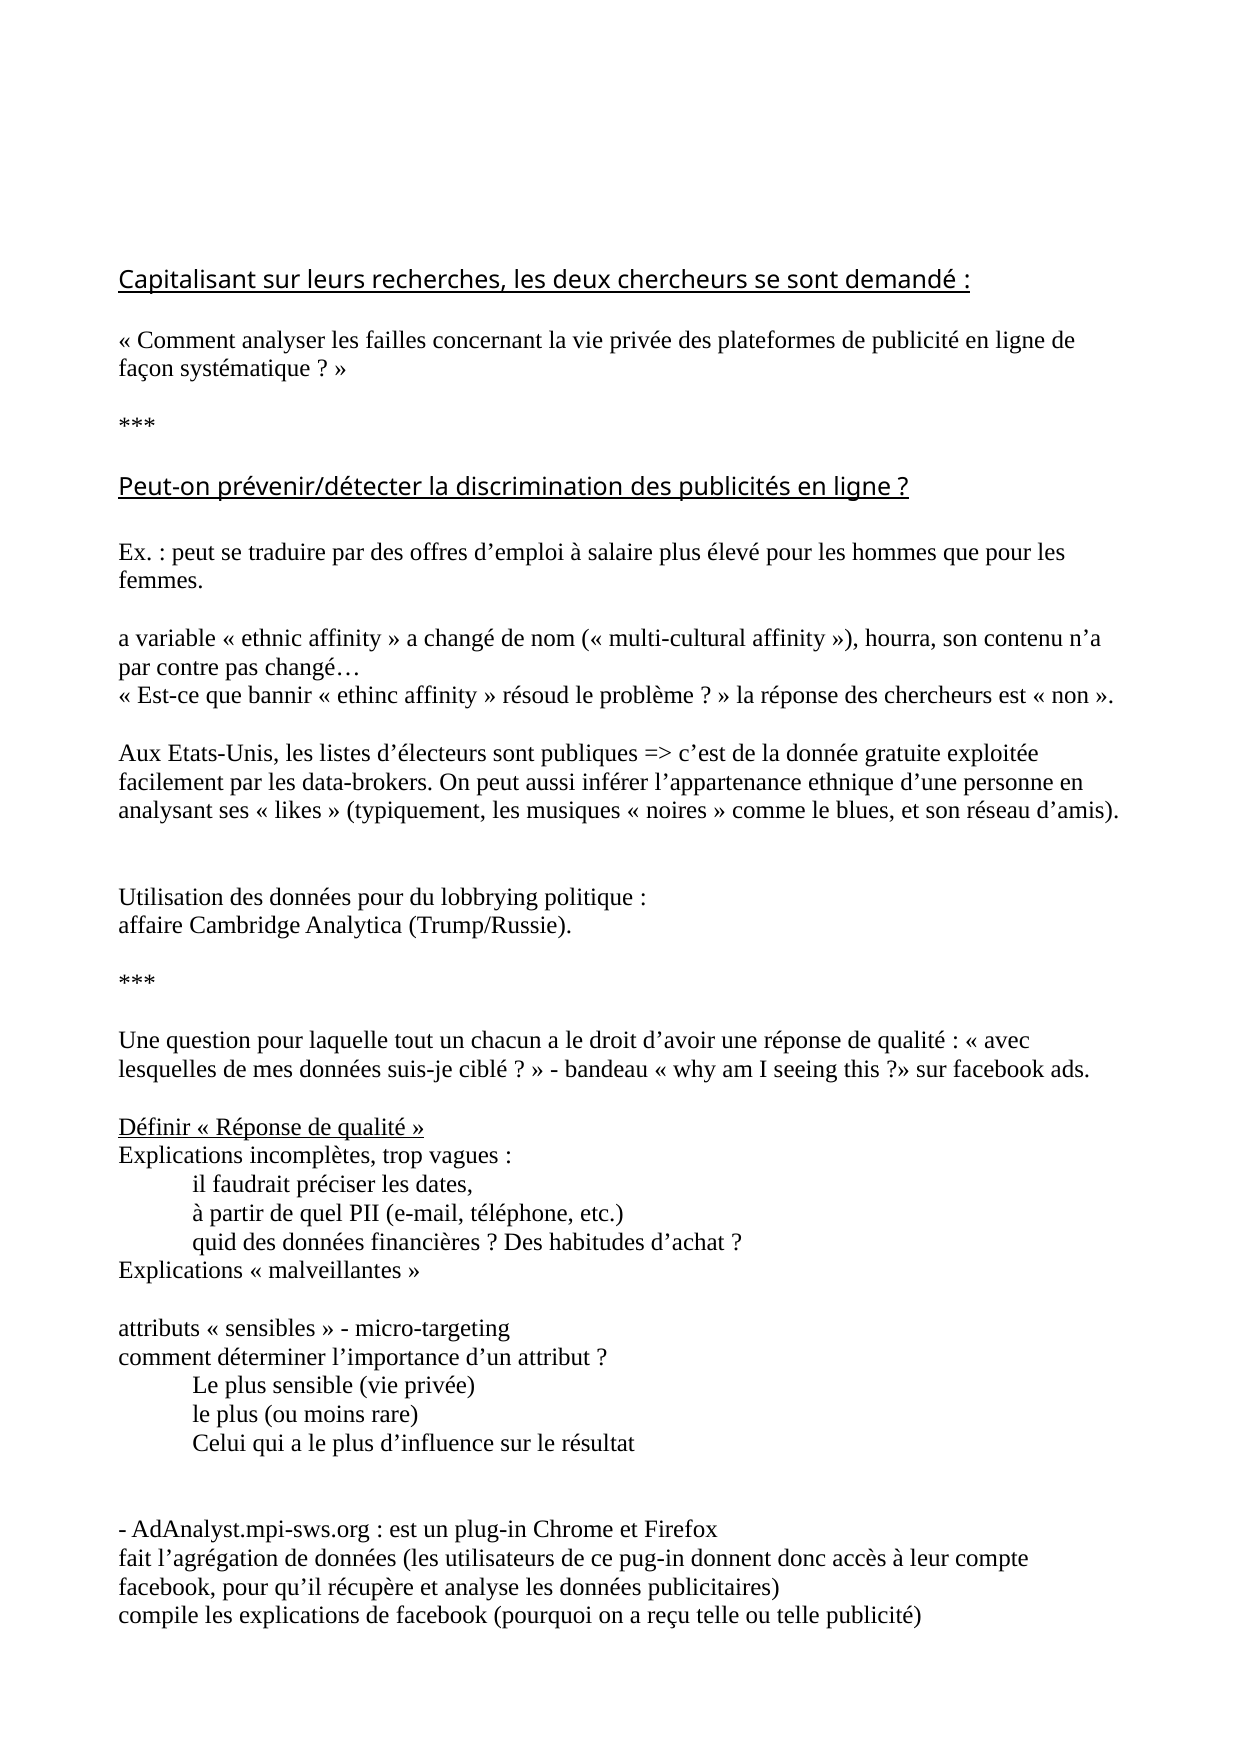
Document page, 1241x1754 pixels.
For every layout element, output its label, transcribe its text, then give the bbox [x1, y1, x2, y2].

text comment déterminer l’importance d’un attribut ? [118, 1342, 1122, 1370]
text Utilisation des données pour du lobbrying politique : [118, 882, 1122, 910]
text il faudrait préciser les dates, [118, 1169, 1122, 1198]
text *** [118, 968, 1122, 997]
text « Comment analyser les failles concernant la vie privée des plateformes de publicité en ligne de façon systématique ? » [118, 325, 1122, 382]
text Définir « Réponse de qualité » [118, 1112, 1122, 1140]
text le plus (ou moins rare) [118, 1399, 1122, 1428]
text fait l’agrégation de données (les utilisateurs de ce pug-in donnent donc accès à leur compte facebook, pour qu’il récupère et analyse les données publicitaires) [118, 1543, 1122, 1600]
text - AdAnalyst.mpi-sws.org : est un plug-in Chrome et Firefox [118, 1514, 1122, 1543]
text attributs « sensibles » - micro-targeting [118, 1313, 1122, 1342]
text Ex. : peut se traduire par des offres d’emploi à salaire plus élevé pour les hommes que pour les femmes. [118, 537, 1122, 594]
text compile les explications de facebook (pourquoi on a reçu telle ou telle publicité) [118, 1600, 1122, 1629]
text Une question pour laquelle tout un chacun a le droit d’avoir une réponse de qualité : « avec lesquelles de mes données suis-je ciblé ? » - bandeau « why am I seeing this ?» sur facebook ads. [118, 1025, 1122, 1083]
text Explications « malveillantes » [118, 1255, 1122, 1284]
text quid des données financières ? Des habitudes d’achat ? [118, 1227, 1122, 1255]
text Peut-on prévenir/détecter la discrimination des publicités en ligne ? [118, 468, 1122, 502]
text à partir de quel PII (e-mail, téléphone, etc.) [118, 1198, 1122, 1227]
text a variable « ethnic affinity » a changé de nom (« multi-cultural affinity »), hourra, son contenu n’a par contre pas changé… [118, 623, 1122, 680]
text affaire Cambridge Analytica (Trump/Russie). [118, 910, 1122, 939]
text Capitalisant sur leurs recherches, les deux chercheurs se sont demandé : [118, 262, 1122, 296]
text Aux Etats-Unis, les listes d’électeurs sont publiques => c’est de la donnée gratuite exploitée facilement par les data-brokers. On peut aussi inférer l’appartenance ethnique d’une personne en analysant ses « likes » (typiquement, les musiques « noires » comme le blues, et son réseau d’amis). [118, 738, 1122, 824]
text Celui qui a le plus d’influence sur le résultat [118, 1428, 1122, 1457]
text Explications incomplètes, trop vagues : [118, 1140, 1122, 1169]
text *** [118, 411, 1122, 440]
text Le plus sensible (vie privée) [118, 1370, 1122, 1399]
text « Est-ce que bannir « ethinc affinity » résoud le problème ? » la réponse des chercheurs est « non ». [118, 680, 1122, 709]
